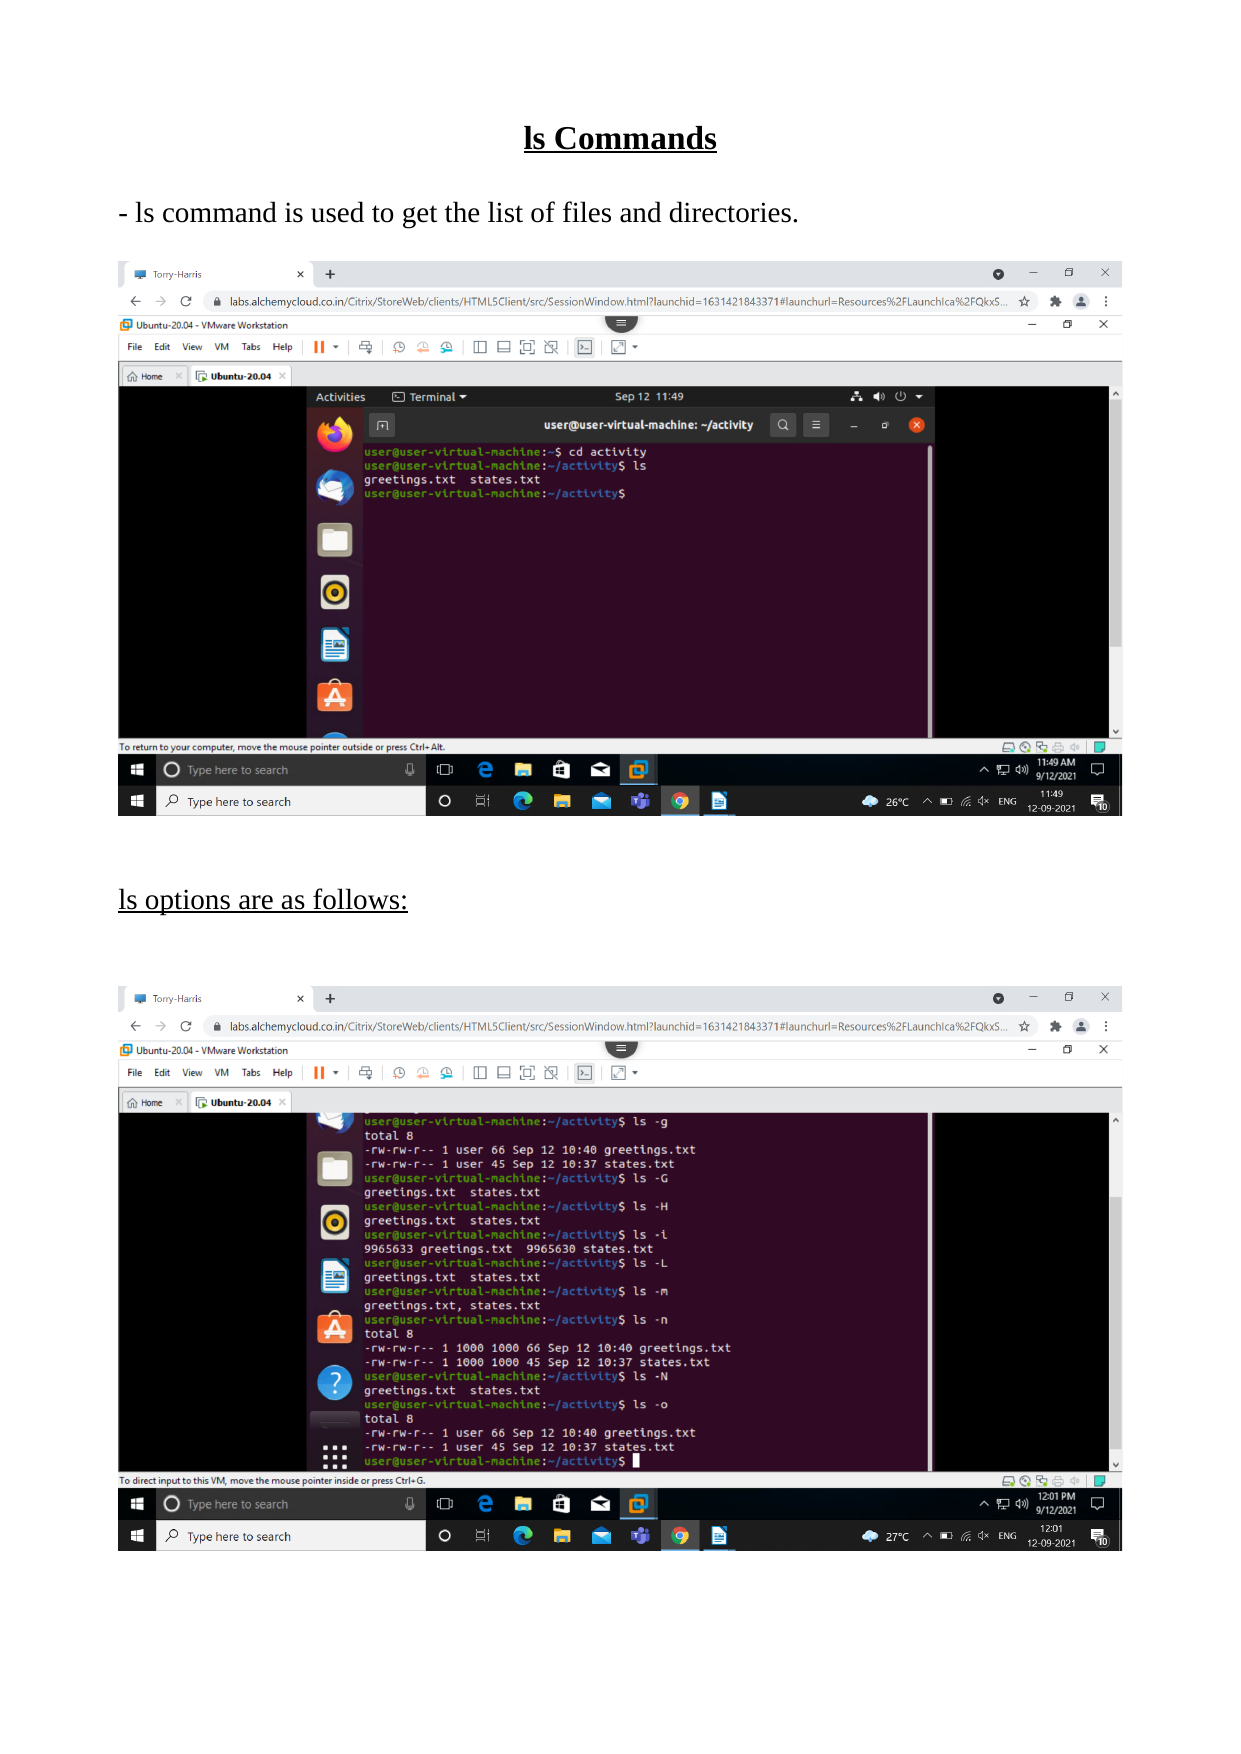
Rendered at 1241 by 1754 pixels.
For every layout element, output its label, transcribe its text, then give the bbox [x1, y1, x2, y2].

text ls Commands [118, 118, 1122, 156]
picture [118, 261, 1123, 816]
text ls options are as follows: [118, 882, 1122, 916]
text - ls command is used to get the list of files and directories. [118, 195, 1122, 228]
picture [118, 986, 1123, 1551]
